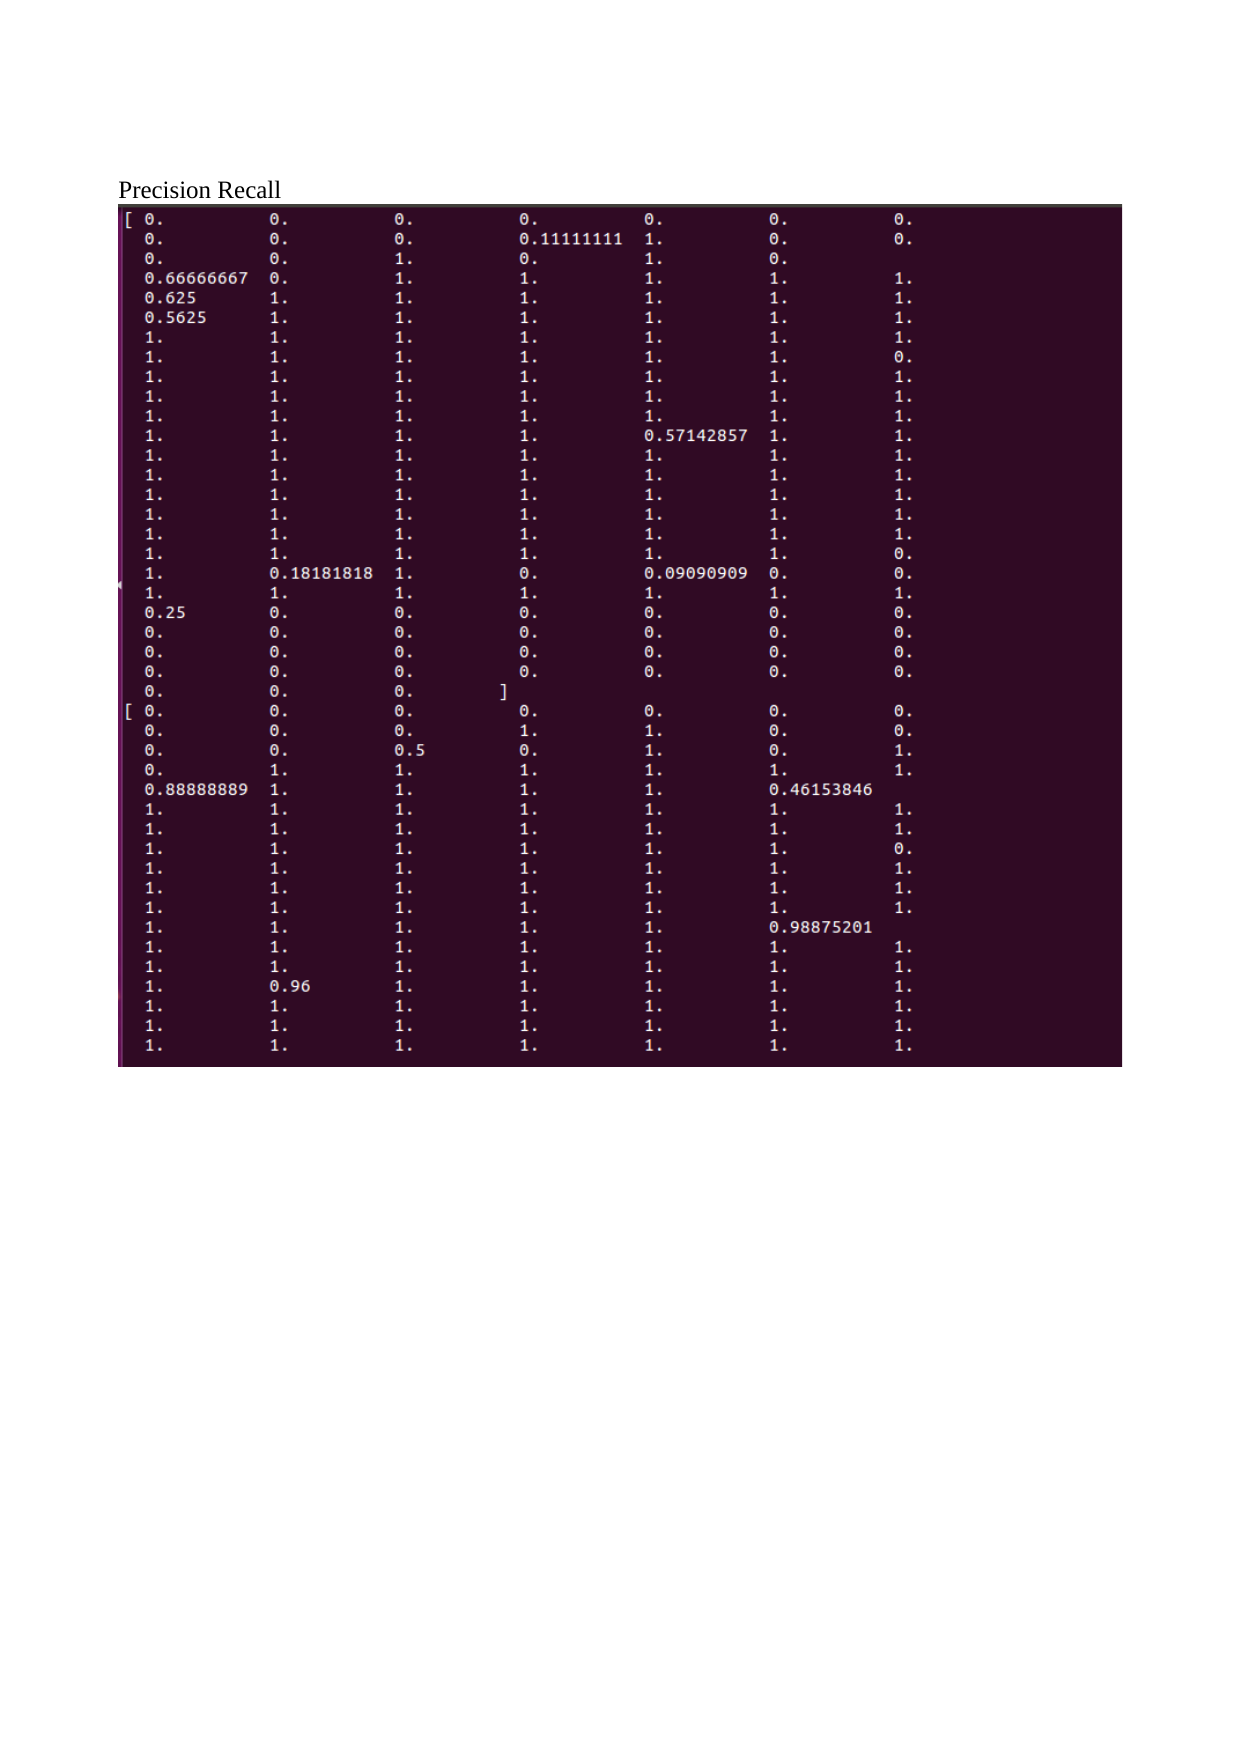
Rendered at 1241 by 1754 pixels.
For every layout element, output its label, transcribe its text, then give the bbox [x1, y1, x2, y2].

text Precision Recall [118, 176, 1122, 204]
picture [118, 204, 1123, 1067]
